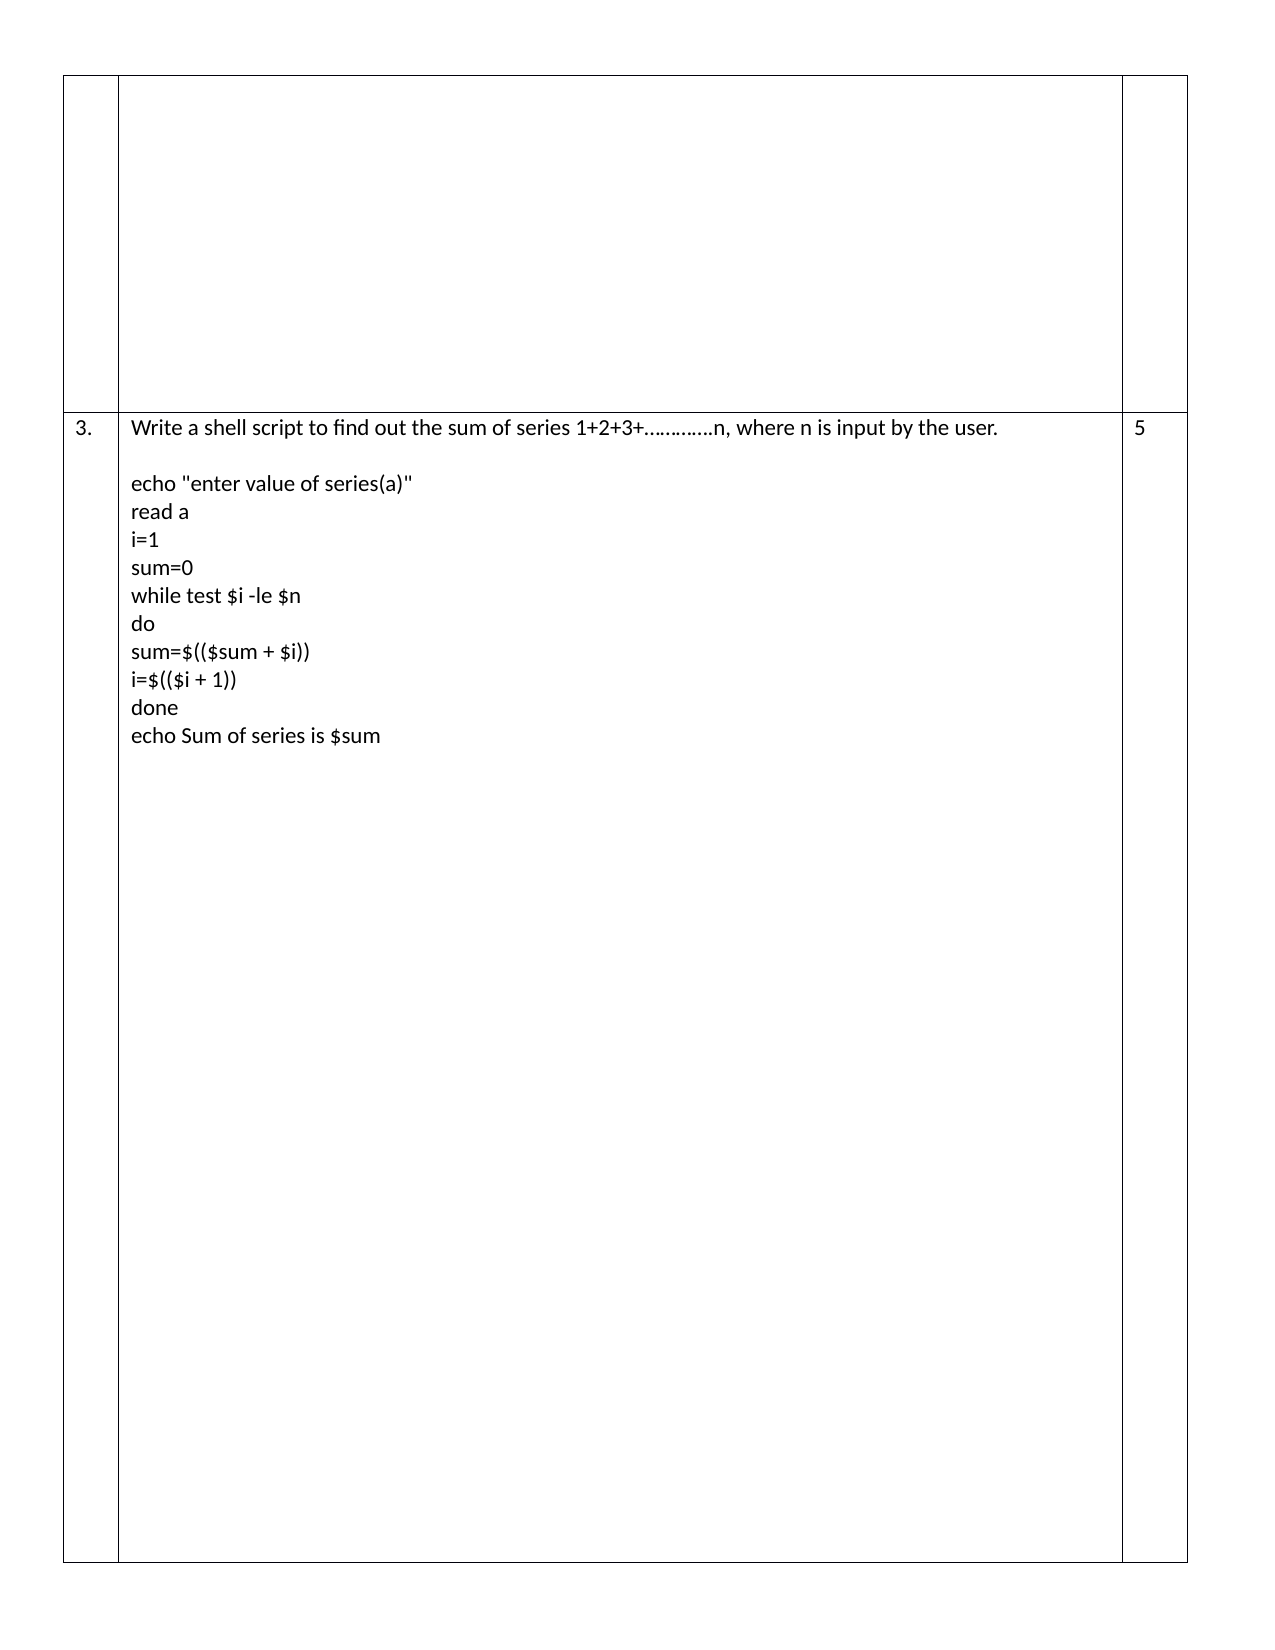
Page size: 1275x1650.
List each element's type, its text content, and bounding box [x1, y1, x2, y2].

table_cell [1123, 76, 1187, 412]
table_cell [64, 76, 118, 412]
table_cell Write a shell script to find out the sum of series 1+2+3+………….n, where n is input by the user. echo "enter value of series(a)" read a i=1 sum=0 while test $i -le $n do sum=$(($sum + $i)) i=$(($i + 1)) done echo Sum of series is $sum [119, 413, 1122, 1562]
table_cell 5 [1123, 413, 1187, 1562]
table_cell 3. [64, 413, 118, 1562]
table_cell [119, 76, 1122, 412]
